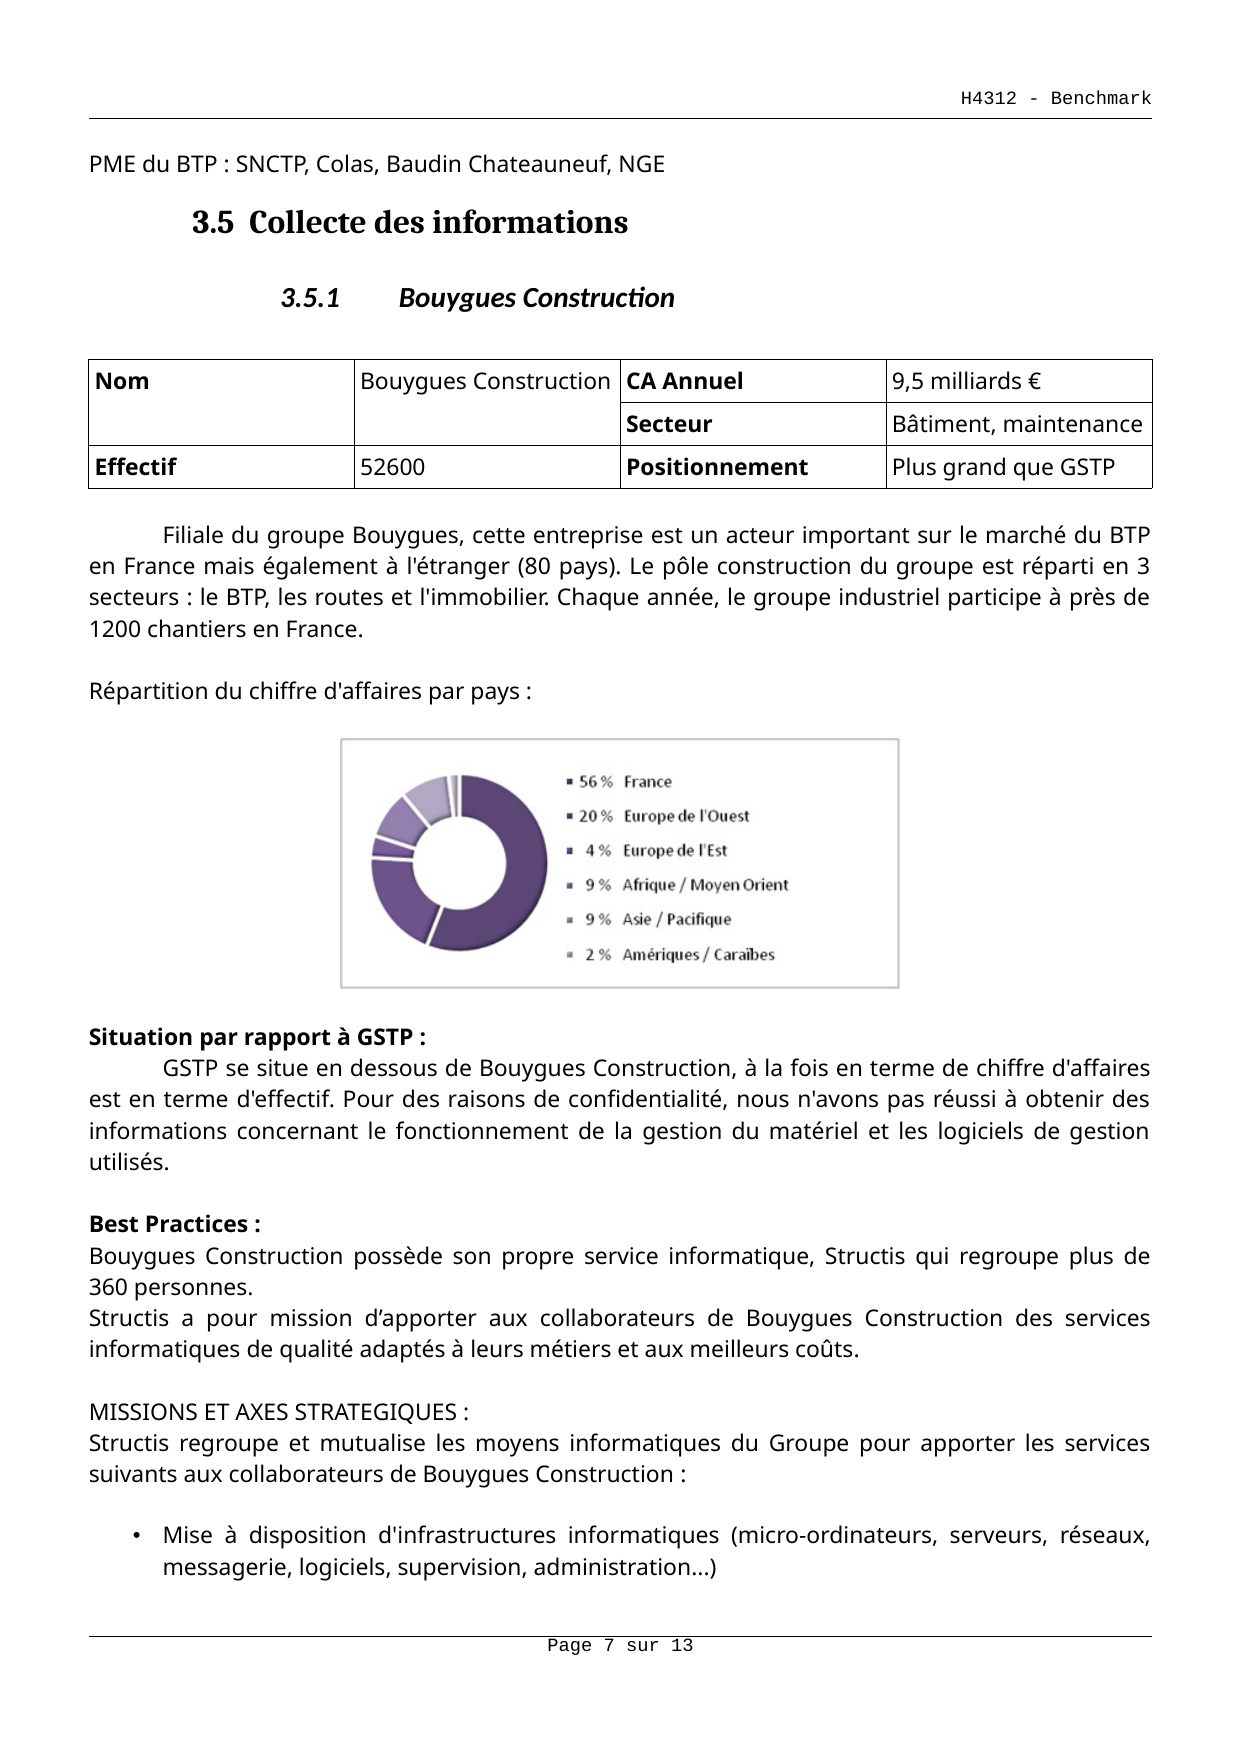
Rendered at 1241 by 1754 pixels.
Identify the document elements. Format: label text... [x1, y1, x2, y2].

text Structis regroupe et mutualise les moyens informatiques du Groupe pour apporter les services suivants aux collaborateurs de Bouygues Construction : [88, 1427, 1152, 1490]
picture [339, 737, 901, 990]
table_header 9,5 milliards € [887, 360, 1152, 402]
text Bouygues Construction possède son propre service informatique, Structis qui regroupe plus de 360 personnes. [88, 1240, 1152, 1302]
list Mise à disposition d'infrastructures informatiques (micro-ordinateurs, serveurs, réseaux, messagerie, logiciels, supervision, administration...) [133, 1519, 1152, 1582]
table_header CA Annuel [621, 360, 886, 402]
table_cell Secteur [621, 403, 886, 444]
text Filiale du groupe Bouygues, cette entreprise est un acteur important sur le marché du BTP en France mais également à l'étranger (80 pays). Le pôle construction du groupe est réparti en 3 secteurs : le BTP, les routes et l'immobilier. Chaque année, le groupe industriel participe à près de 1200 chantiers en France. [88, 519, 1152, 644]
text MISSIONS ET AXES STRATEGIQUES : [88, 1396, 1152, 1427]
text Best Practices : [88, 1208, 1152, 1240]
text PME du BTP : SNCTP, Colas, Baudin Chateauneuf, NGE [88, 147, 1152, 179]
table_cell Effectif [89, 446, 354, 487]
text Situation par rapport à GSTP : [88, 1021, 1152, 1052]
text Structis a pour mission d’apporter aux collaborateurs de Bouygues Construction des services informatiques de qualité adaptés à leurs métiers et aux meilleurs coûts. [88, 1302, 1152, 1365]
table_cell Positionnement [621, 446, 886, 487]
subtitle Collecte des informations [133, 204, 1152, 242]
table_header Bouygues Construction [355, 360, 620, 444]
table_cell Plus grand que GSTP [887, 446, 1152, 487]
table_cell 52600 [355, 446, 620, 487]
table_header Nom [89, 360, 354, 444]
text Répartition du chiffre d'affaires par pays : [88, 675, 1152, 706]
text GSTP se situe en dessous de Bouygues Construction, à la fois en terme de chiffre d'affaires est en terme d'effectif. Pour des raisons de confidentialité, nous n'avons pas réussi à obtenir des informations concernant le fonctionnement de la gestion du matériel et les logiciels de gestion utilisés. [88, 1052, 1152, 1177]
subtitle Bouygues Construction [280, 279, 1152, 315]
table_cell Bâtiment, maintenance [887, 403, 1152, 444]
